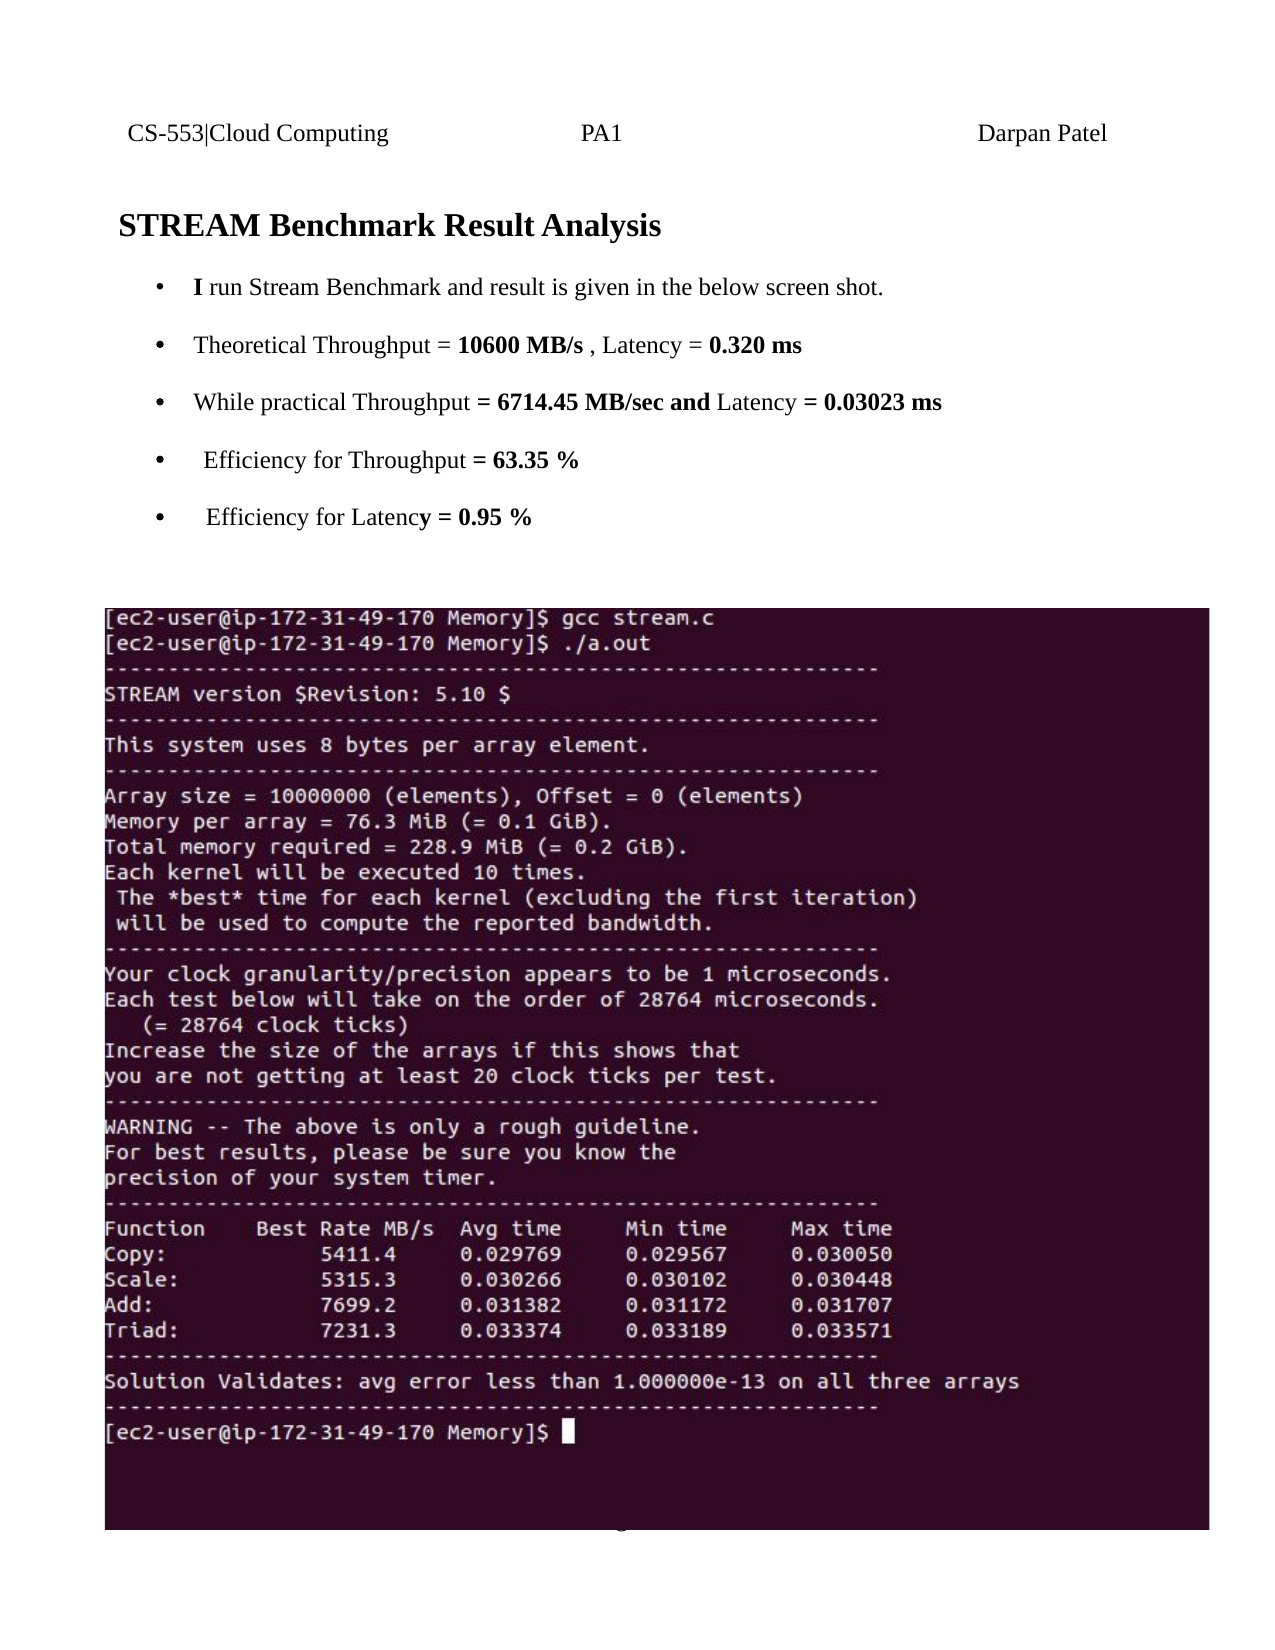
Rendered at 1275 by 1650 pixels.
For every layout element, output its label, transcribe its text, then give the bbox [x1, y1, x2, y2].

list Efficiency for Latency = 0.95 % [156, 502, 1157, 531]
list I run Stream Benchmark and result is given in the below screen shot. [156, 272, 1157, 301]
list While practical Throughput = 6714.45 MB/sec and Latency = 0.03023 ms [156, 387, 1157, 416]
text STREAM Benchmark Result Analysis [118, 205, 1157, 243]
list Efficiency for Throughput = 63.35 % [156, 445, 1157, 473]
picture [104, 608, 1210, 1530]
list Theoretical Throughput = 10600 MB/s , Latency = 0.320 ms [156, 330, 1157, 358]
